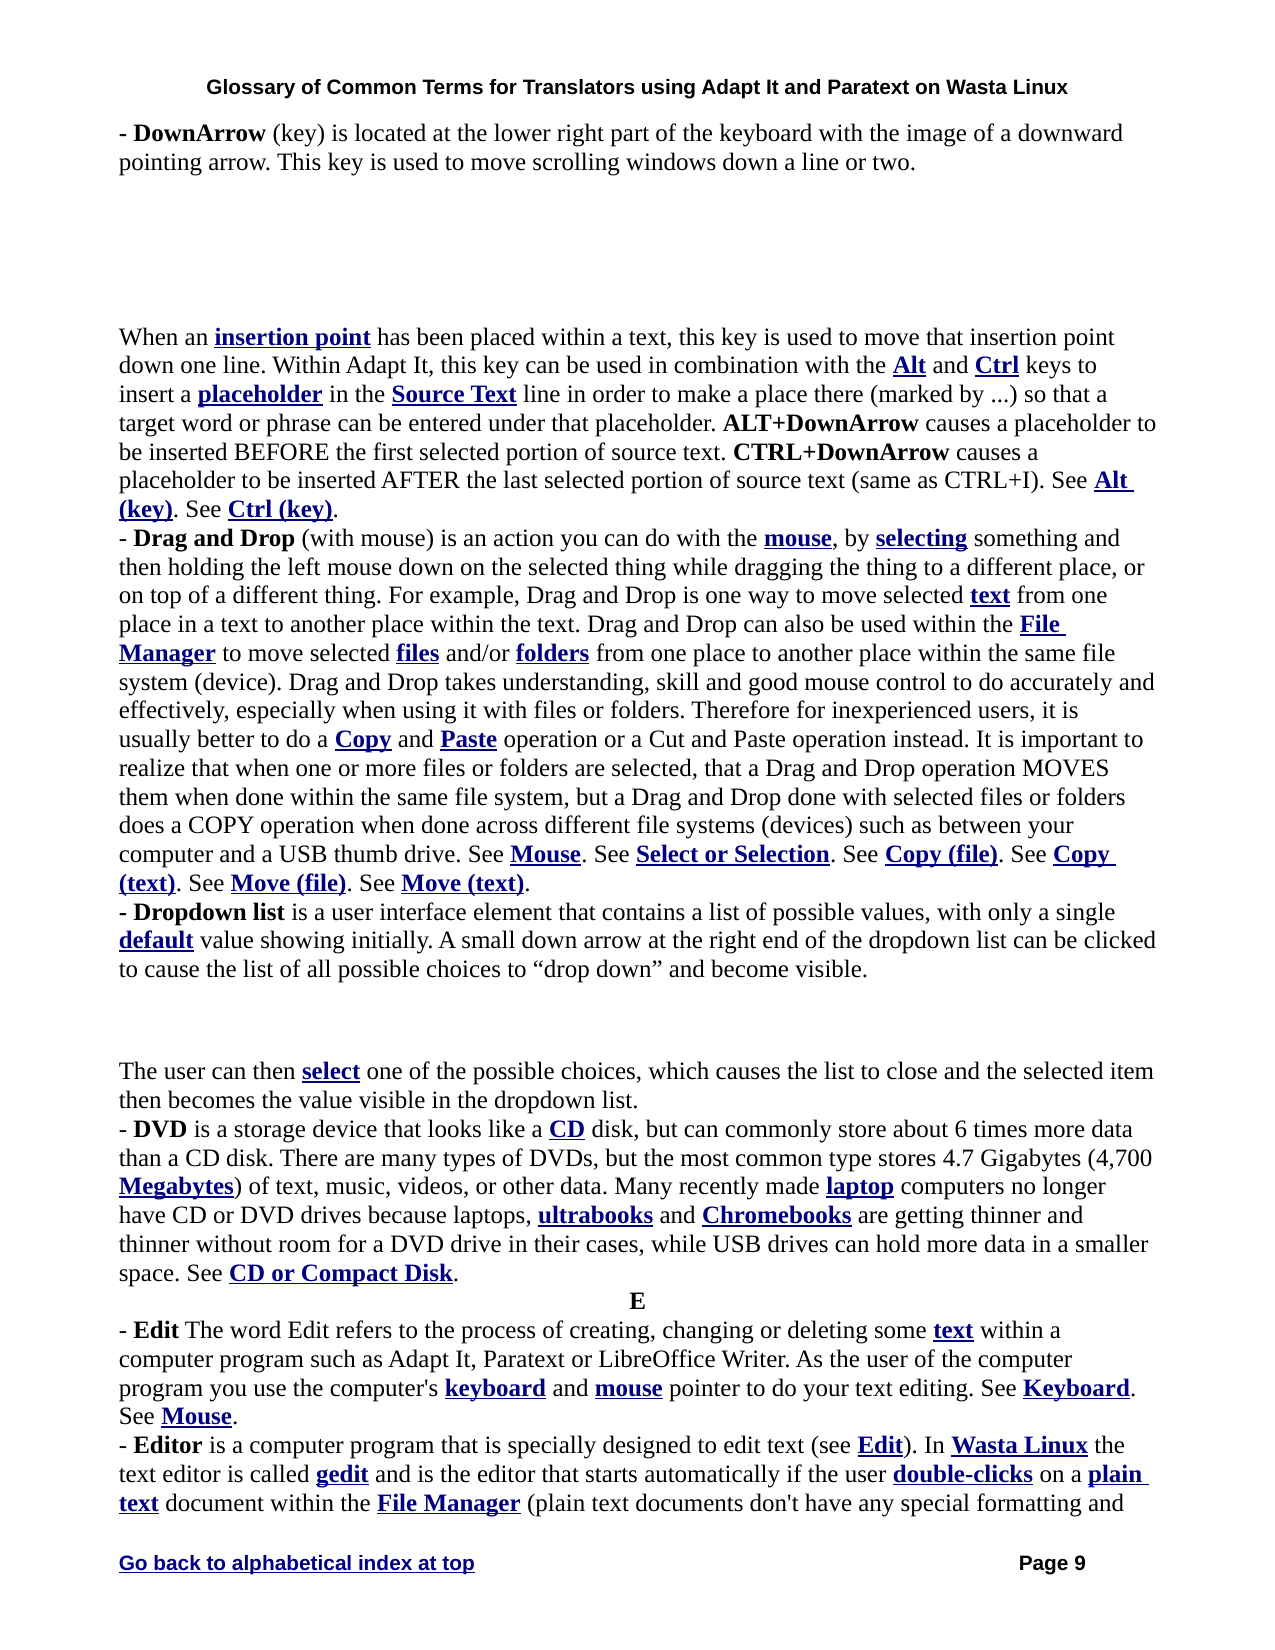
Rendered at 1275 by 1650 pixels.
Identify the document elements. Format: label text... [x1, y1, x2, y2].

text - Dropdown list is a user interface element that contains a list of possible values, with only a single default value showing initially. A small down arrow at the right end of the dropdown list can be clicked to cause the list of all possible choices to “drop down” and become visible. [118, 897, 1156, 983]
text The user can then select one of the possible choices, which causes the list to close and the selected item then becomes the value visible in the dropdown list. [118, 983, 1156, 1114]
text - DownArrow (key) is located at the lower right part of the keyboard with the image of a downward pointing arrow. This key is used to move scrolling windows down a line or two. [118, 118, 1156, 176]
text When an insertion point has been placed within a text, this key is used to move that insertion point down one line. Within Adapt It, this key can be used in combination with the Alt and Ctrl keys to insert a placeholder in the Source Text line in order to make a place there (marked by ...) so that a target word or phrase can be entered under that placeholder. ALT+DownArrow causes a placeholder to be inserted BEFORE the first selected portion of source text. CTRL+DownArrow causes a placeholder to be inserted AFTER the last selected portion of source text (same as CTRL+I). See Alt (key). See Ctrl (key). [118, 176, 1156, 523]
text E [118, 1286, 1156, 1315]
text - Editor is a computer program that is specially designed to edit text (see Edit). In Wasta Linux the text editor is called gedit and is the editor that starts automatically if the user double-clicks on a plain text document within the File Manager (plain text documents don't have any special formatting and [118, 1430, 1156, 1516]
text - Edit The word Edit refers to the process of creating, changing or deleting some text within a computer program such as Adapt It, Paratext or LibreOffice Writer. As the user of the computer program you use the computer's keyboard and mouse pointer to do your text editing. See Keyboard. See Mouse. [118, 1315, 1156, 1430]
text - Drag and Drop (with mouse) is an action you can do with the mouse, by selecting something and then holding the left mouse down on the selected thing while dragging the thing to a different place, or on top of a different thing. For example, Drag and Drop is one way to move selected text from one place in a text to another place within the text. Drag and Drop can also be used within the File Manager to move selected files and/or folders from one place to another place within the same file system (device). Drag and Drop takes understanding, skill and good mouse control to do accurately and effectively, especially when using it with files or folders. Therefore for inexperienced users, it is usually better to do a Copy and Paste operation or a Cut and Paste operation instead. It is important to realize that when one or more files or folders are selected, that a Drag and Drop operation MOVES them when done within the same file system, but a Drag and Drop done with selected files or folders does a COPY operation when done across different file systems (devices) such as between your computer and a USB thumb drive. See Mouse. See Select or Selection. See Copy (file). See Copy (text). See Move (file). See Move (text). [118, 523, 1156, 897]
text - DVD is a storage device that looks like a CD disk, but can commonly store about 6 times more data than a CD disk. There are many types of DVDs, but the most common type stores 4.7 Gigabytes (4,700 Megabytes) of text, music, videos, or other data. Many recently made laptop computers no longer have CD or DVD drives because laptops, ultrabooks and Chromebooks are getting thinner and thinner without room for a DVD drive in their cases, while USB drives can hold more data in a smaller space. See CD or Compact Disk. [118, 1114, 1156, 1286]
